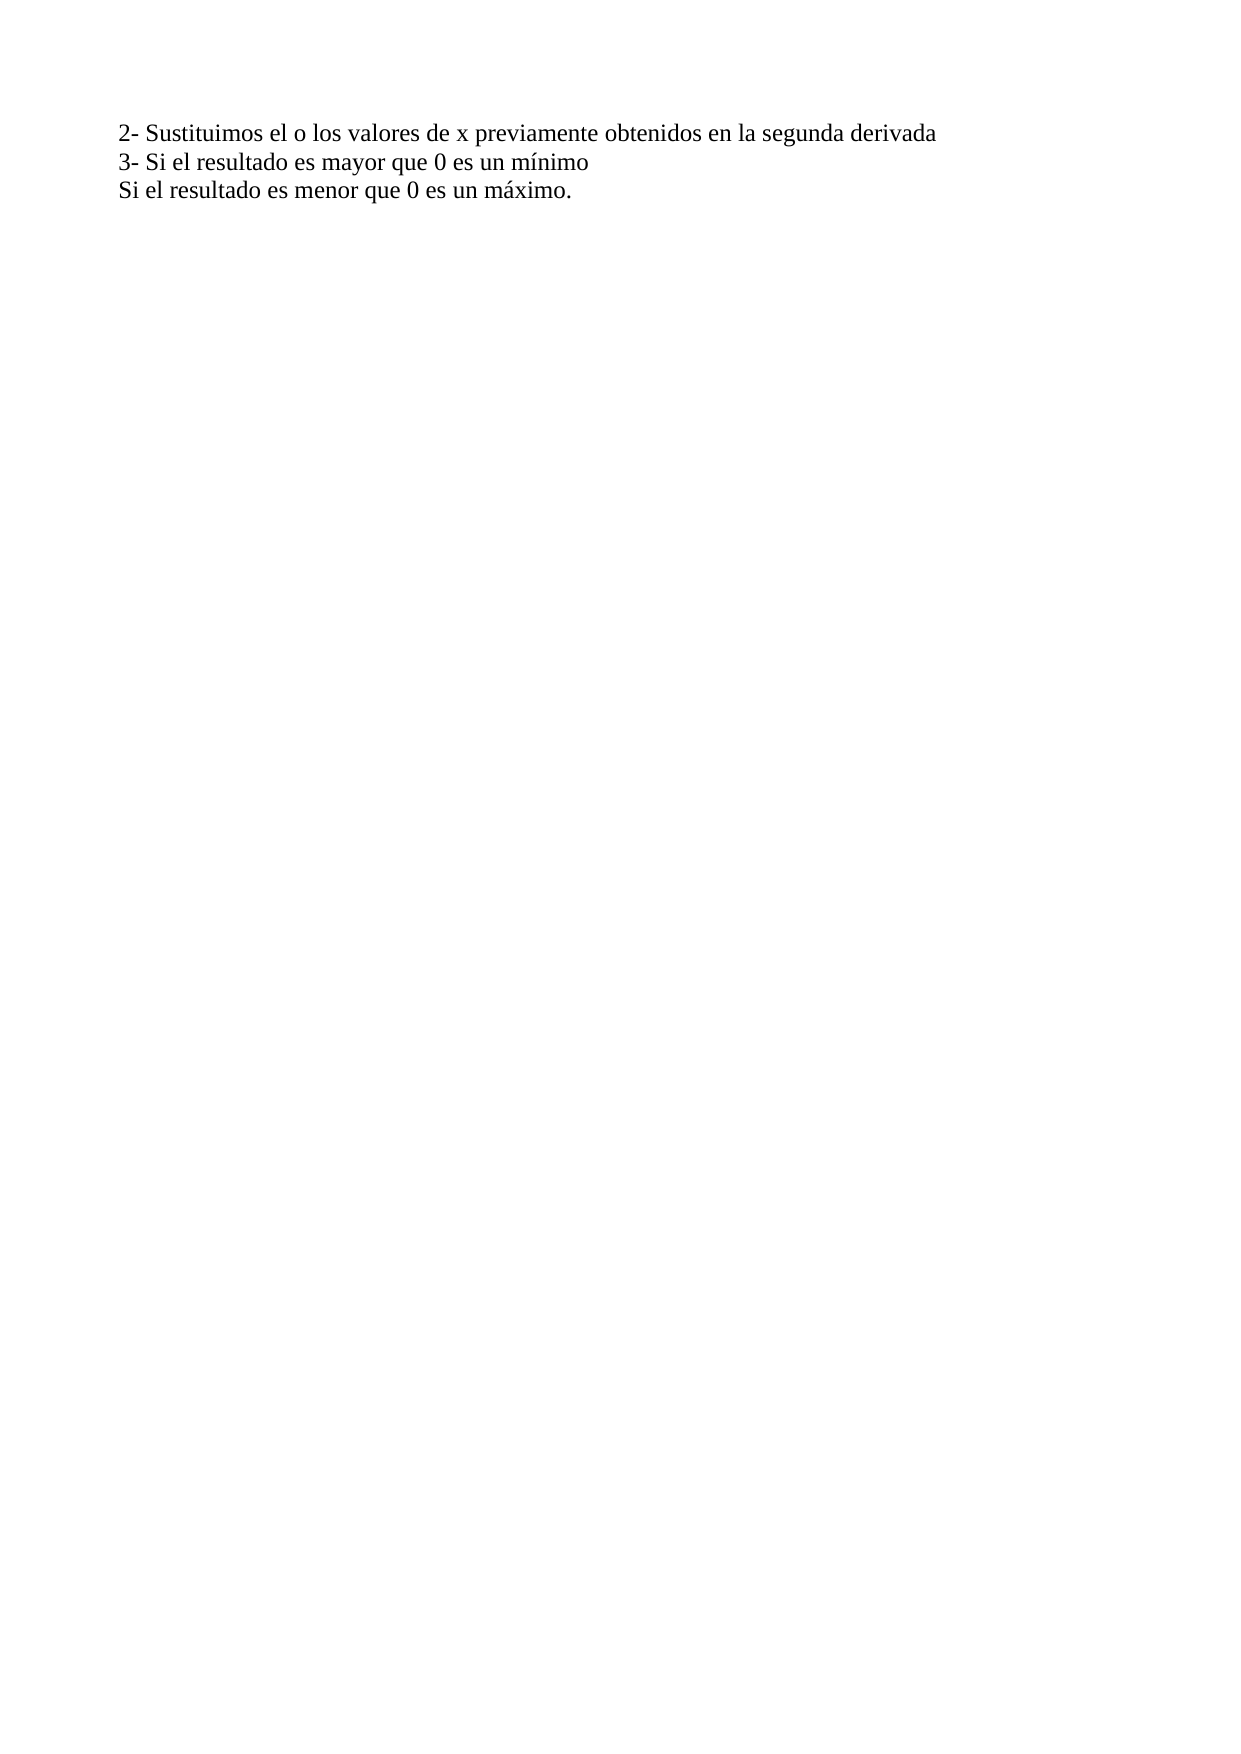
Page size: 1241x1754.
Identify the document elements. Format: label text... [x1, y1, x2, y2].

text 2- Sustituimos el o los valores de x previamente obtenidos en la segunda derivada [118, 118, 1122, 147]
text 3- Si el resultado es mayor que 0 es un mínimo [118, 147, 1122, 176]
text Si el resultado es menor que 0 es un máximo. [118, 176, 1122, 204]
